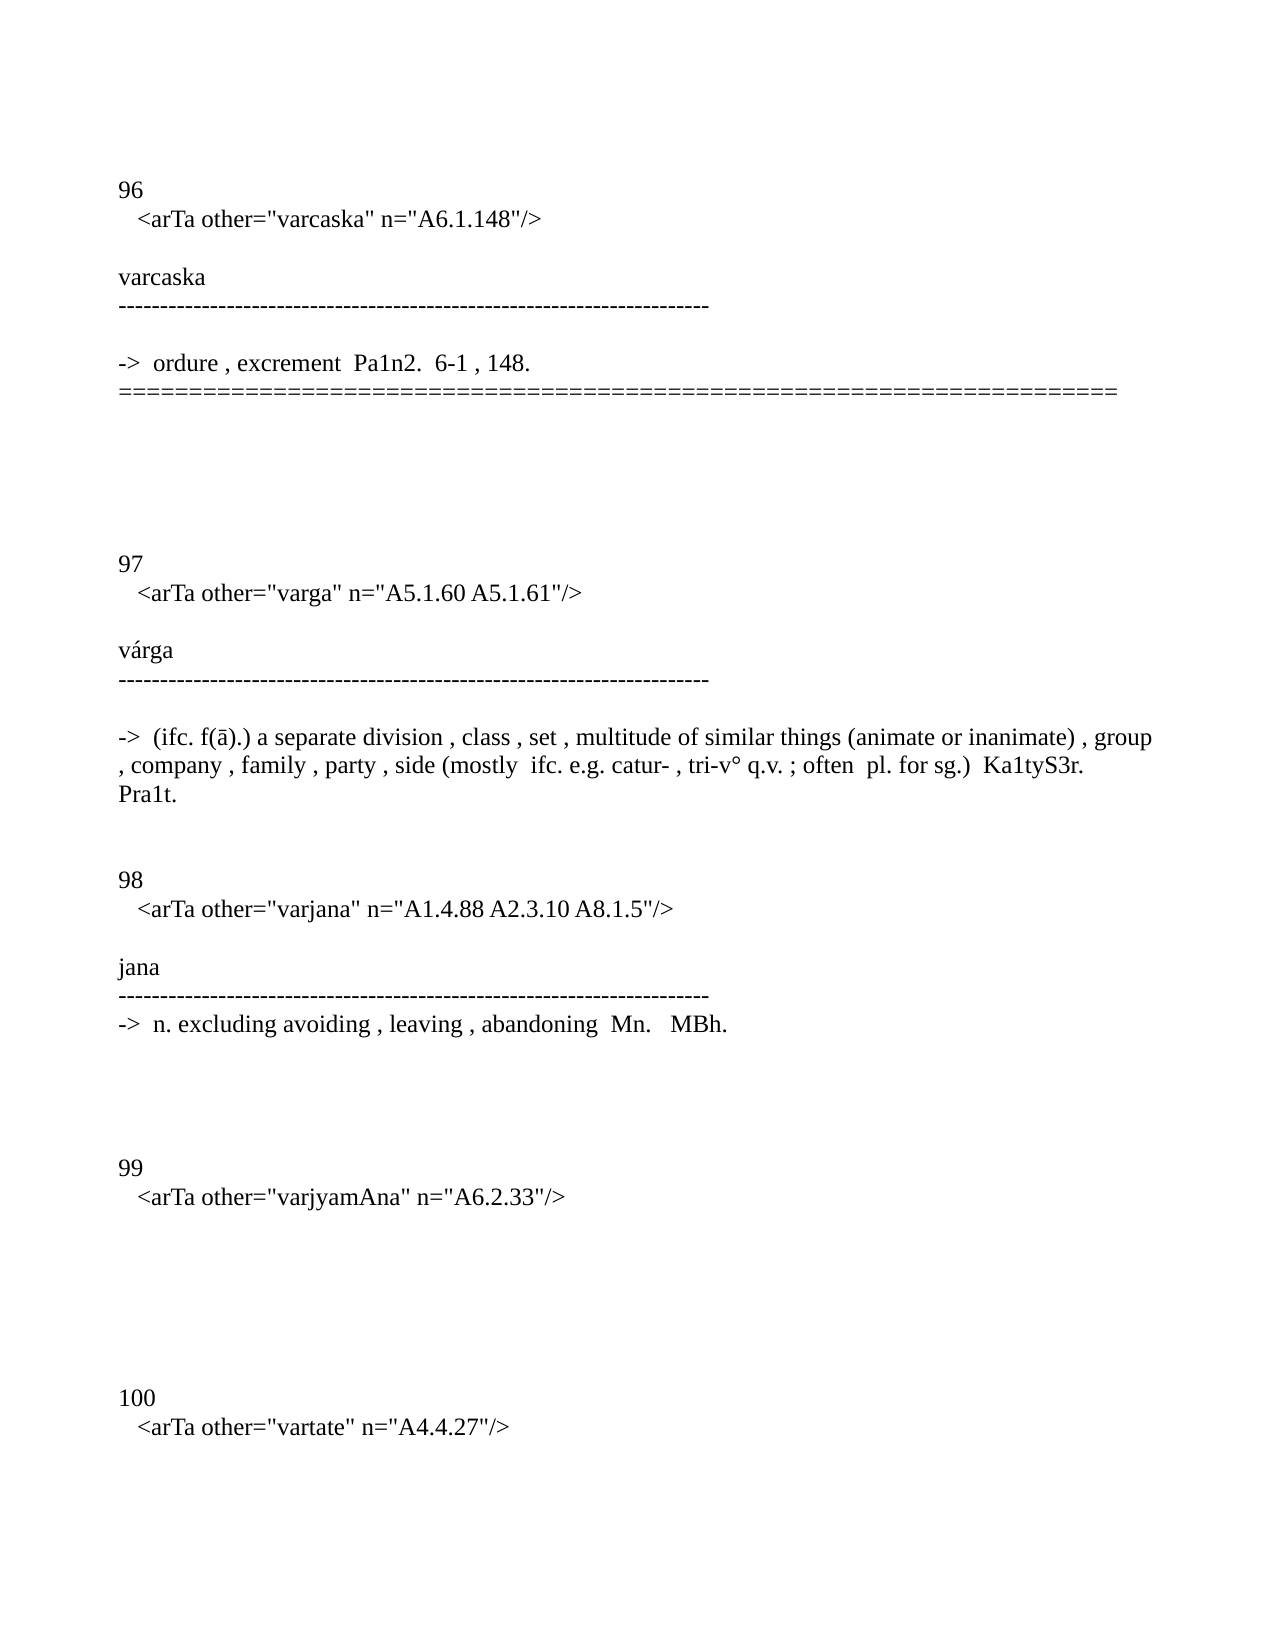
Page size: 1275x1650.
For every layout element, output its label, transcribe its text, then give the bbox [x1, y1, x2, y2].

text ======================================================================= [118, 377, 1157, 406]
text 96 [118, 176, 1157, 204]
text <arTa other="vartate" n="A4.4.27"/> [118, 1412, 1157, 1441]
text <arTa other="varjyamAna" n="A6.2.33"/> [118, 1182, 1157, 1211]
text 97 [118, 549, 1157, 578]
text varcaska [118, 262, 1157, 291]
text <arTa other="varga" n="A5.1.60 A5.1.61"/> [118, 578, 1157, 607]
text jana [118, 952, 1157, 981]
text 100 [118, 1383, 1157, 1412]
text 98 [118, 866, 1157, 894]
text -> (ifc. f(ā).) a separate division , class , set , multitude of similar things (animate or inanimate) , group , company , family , party , side (mostly ifc. e.g. catur- , tri-v° q.v. ; often pl. for sg.) Ka1tyS3r. Pra1t. [118, 722, 1157, 808]
text -> n. excluding avoiding , leaving , abandoning Mn. MBh. [118, 1009, 1157, 1038]
text -> ordure , excrement Pa1n2. 6-1 , 148. [118, 348, 1157, 377]
text <arTa other="varcaska" n="A6.1.148"/> [118, 204, 1157, 233]
text ----------------------------------------------------------------------- [118, 291, 1157, 319]
text várga [118, 636, 1157, 664]
text ----------------------------------------------------------------------- [118, 981, 1157, 1009]
text 99 [118, 1153, 1157, 1182]
text ----------------------------------------------------------------------- [118, 664, 1157, 693]
text <arTa other="varjana" n="A1.4.88 A2.3.10 A8.1.5"/> [118, 894, 1157, 923]
